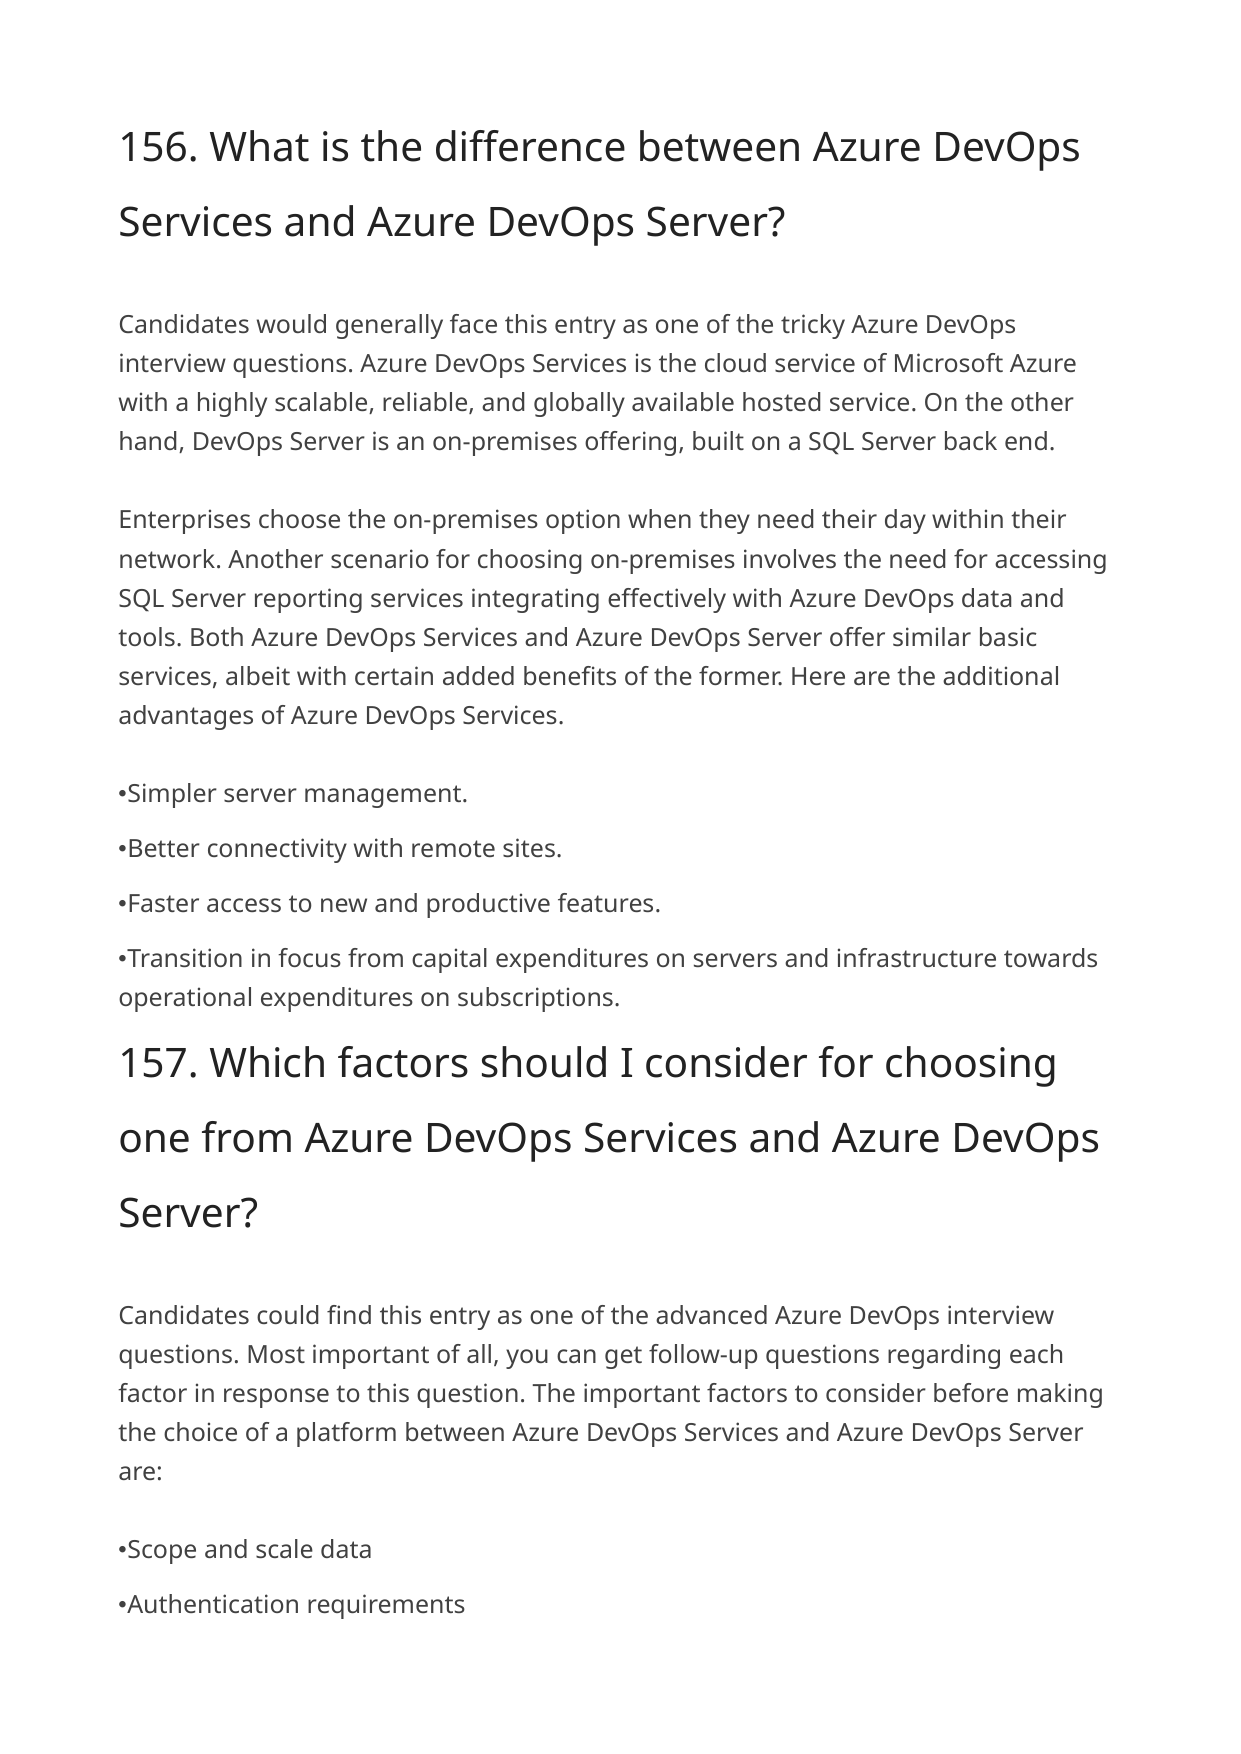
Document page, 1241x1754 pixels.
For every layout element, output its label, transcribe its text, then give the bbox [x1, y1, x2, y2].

list Better connectivity with remote sites. [118, 831, 1122, 865]
list Simpler server management. [118, 776, 1122, 810]
list Transition in focus from capital expenditures on servers and infrastructure towards operational expenditures on subscriptions. [118, 941, 1122, 1014]
list Scope and scale data [118, 1532, 1122, 1566]
list Authentication requirements [118, 1587, 1122, 1621]
subtitle 157. Which factors should I consider for choosing one from Azure DevOps Services and Azure DevOps Server? [118, 1034, 1122, 1239]
text Candidates could find this entry as one of the advanced Azure DevOps interview questions. Most important of all, you can get follow-up questions regarding each factor in response to this question. The important factors to consider before making the choice of a platform between Azure DevOps Services and Azure DevOps Server are: [118, 1297, 1122, 1488]
text Candidates would generally face this entry as one of the tricky Azure DevOps interview questions. Azure DevOps Services is the cloud service of Microsoft Azure with a highly scalable, reliable, and globally available hosted service. On the other hand, DevOps Server is an on-premises offering, built on a SQL Server back end. [118, 306, 1122, 458]
text Enterprises choose the on-premises option when they need their day within their network. Another scenario for choosing on-premises involves the need for accessing SQL Server reporting services integrating effectively with Azure DevOps data and tools. Both Azure DevOps Services and Azure DevOps Server offer similar basic services, albeit with certain added benefits of the former. Here are the additional advantages of Azure DevOps Services. [118, 502, 1122, 732]
subtitle 156. What is the difference between Azure DevOps Services and Azure DevOps Server? [118, 118, 1122, 248]
list Faster access to new and productive features. [118, 886, 1122, 920]
